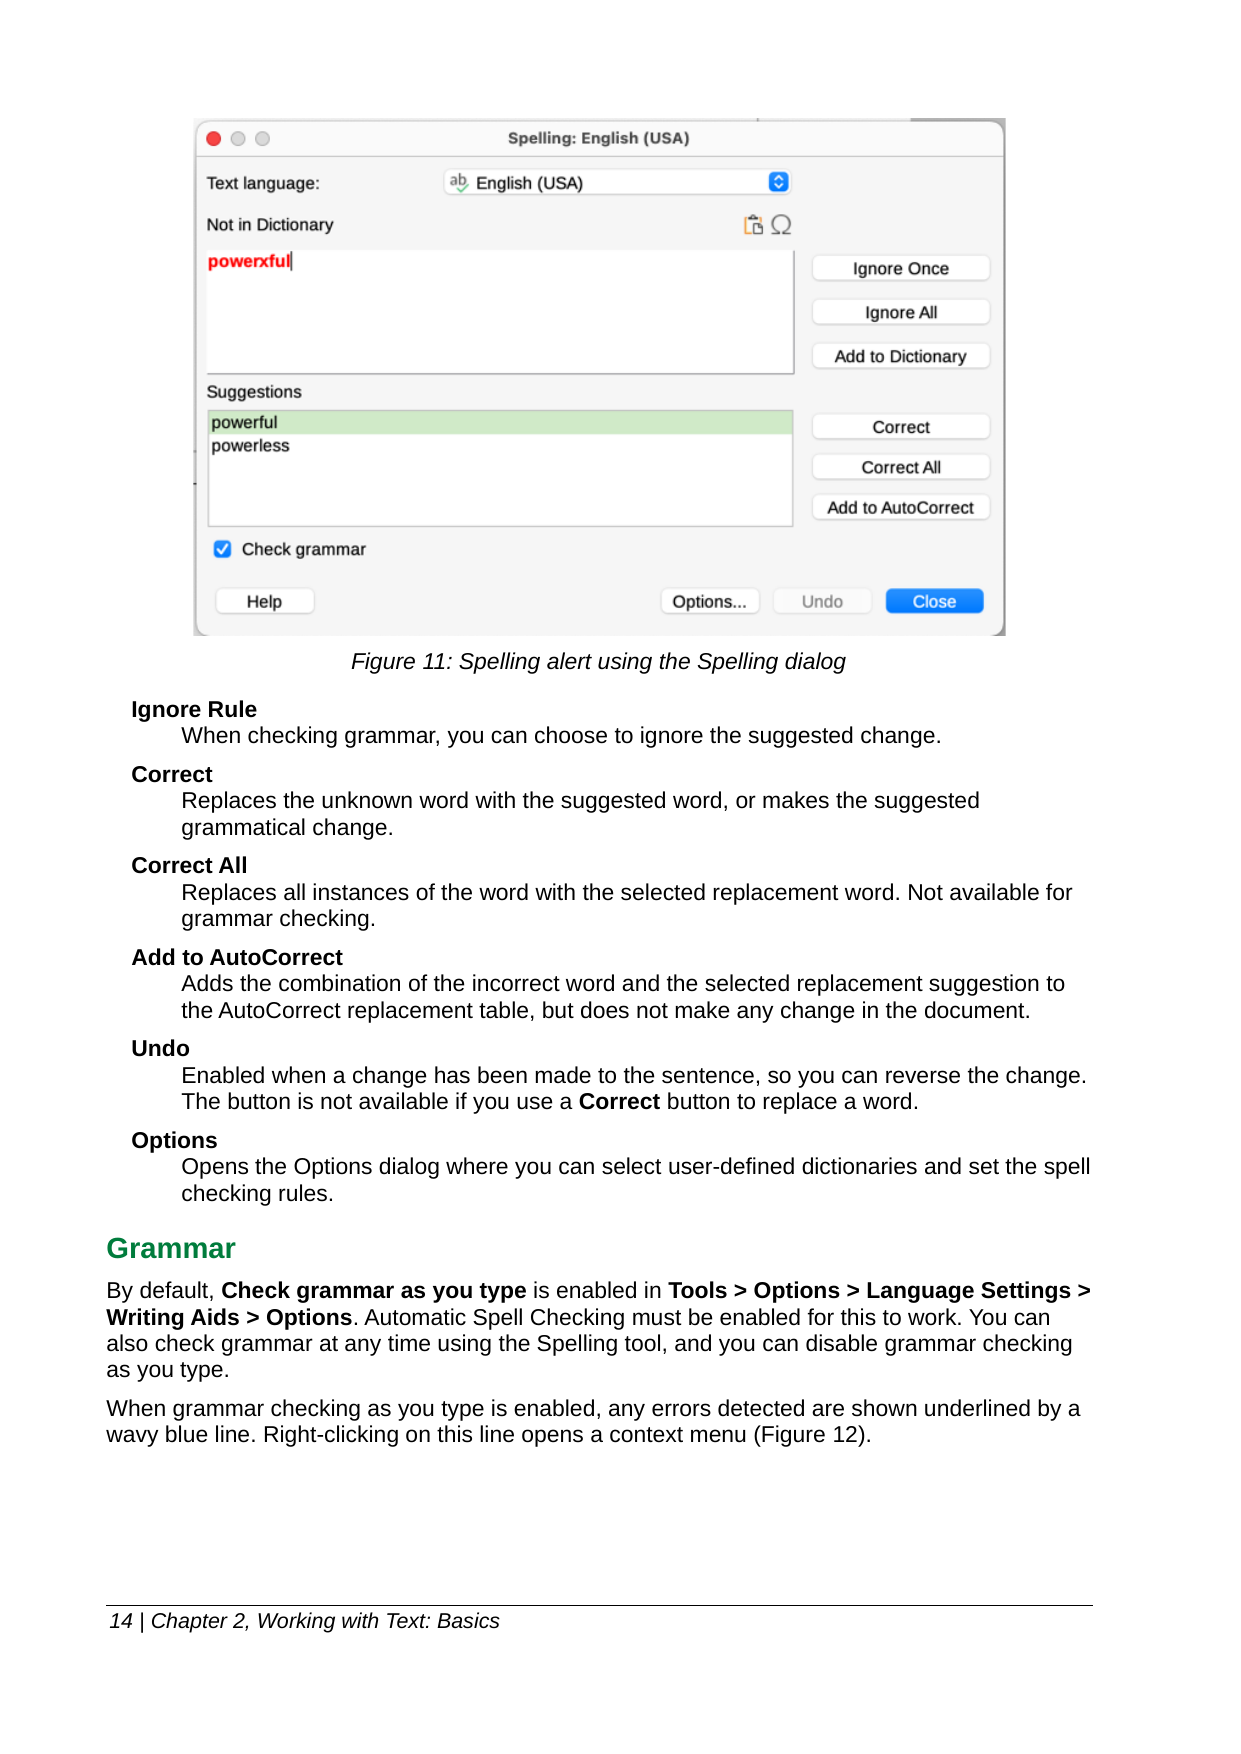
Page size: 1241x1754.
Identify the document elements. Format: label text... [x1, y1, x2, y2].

text Figure 11: Spelling alert using the Spelling dialog [189, 648, 1010, 674]
picture [193, 118, 1006, 636]
text Replaces the unknown word with the suggested word, or makes the suggested grammatical change. [181, 787, 1093, 840]
text Correct [131, 761, 1093, 787]
text Replaces all instances of the word with the selected replacement word. Not available for grammar checking. [181, 879, 1093, 931]
text When grammar checking as you type is enabled, any errors detected are shown underlined by a wavy blue line. Right-clicking on this line opens a context menu (Figure 12). [106, 1395, 1093, 1448]
text Add to AutoCorrect [131, 944, 1093, 970]
text By default, Check grammar as you type is enabled in Tools > Options > Language Settings > Writing Aids > Options. Automatic Spell Checking must be enabled for this to work. You can also check grammar at any time using the Spelling tool, and you can disable grammar checking as you type. [106, 1277, 1093, 1382]
text Undo [131, 1035, 1093, 1062]
text Correct All [131, 852, 1093, 879]
text Opens the Options dialog where you can select user-defined dictionaries and set the spell checking rules. [181, 1153, 1093, 1206]
text Ignore Rule [131, 696, 1093, 722]
text Adds the combination of the incorrect word and the selected replacement suggestion to the AutoCorrect replacement table, but does not make any change in the document. [181, 970, 1093, 1023]
text When checking grammar, you can choose to ignore the suggested change. [181, 722, 1093, 748]
text Enabled when a change has been made to the sentence, so you can reverse the change. The button is not available if you use a Correct button to replace a word. [181, 1062, 1093, 1114]
text Options [131, 1127, 1093, 1153]
subtitle Grammar [106, 1231, 1093, 1264]
